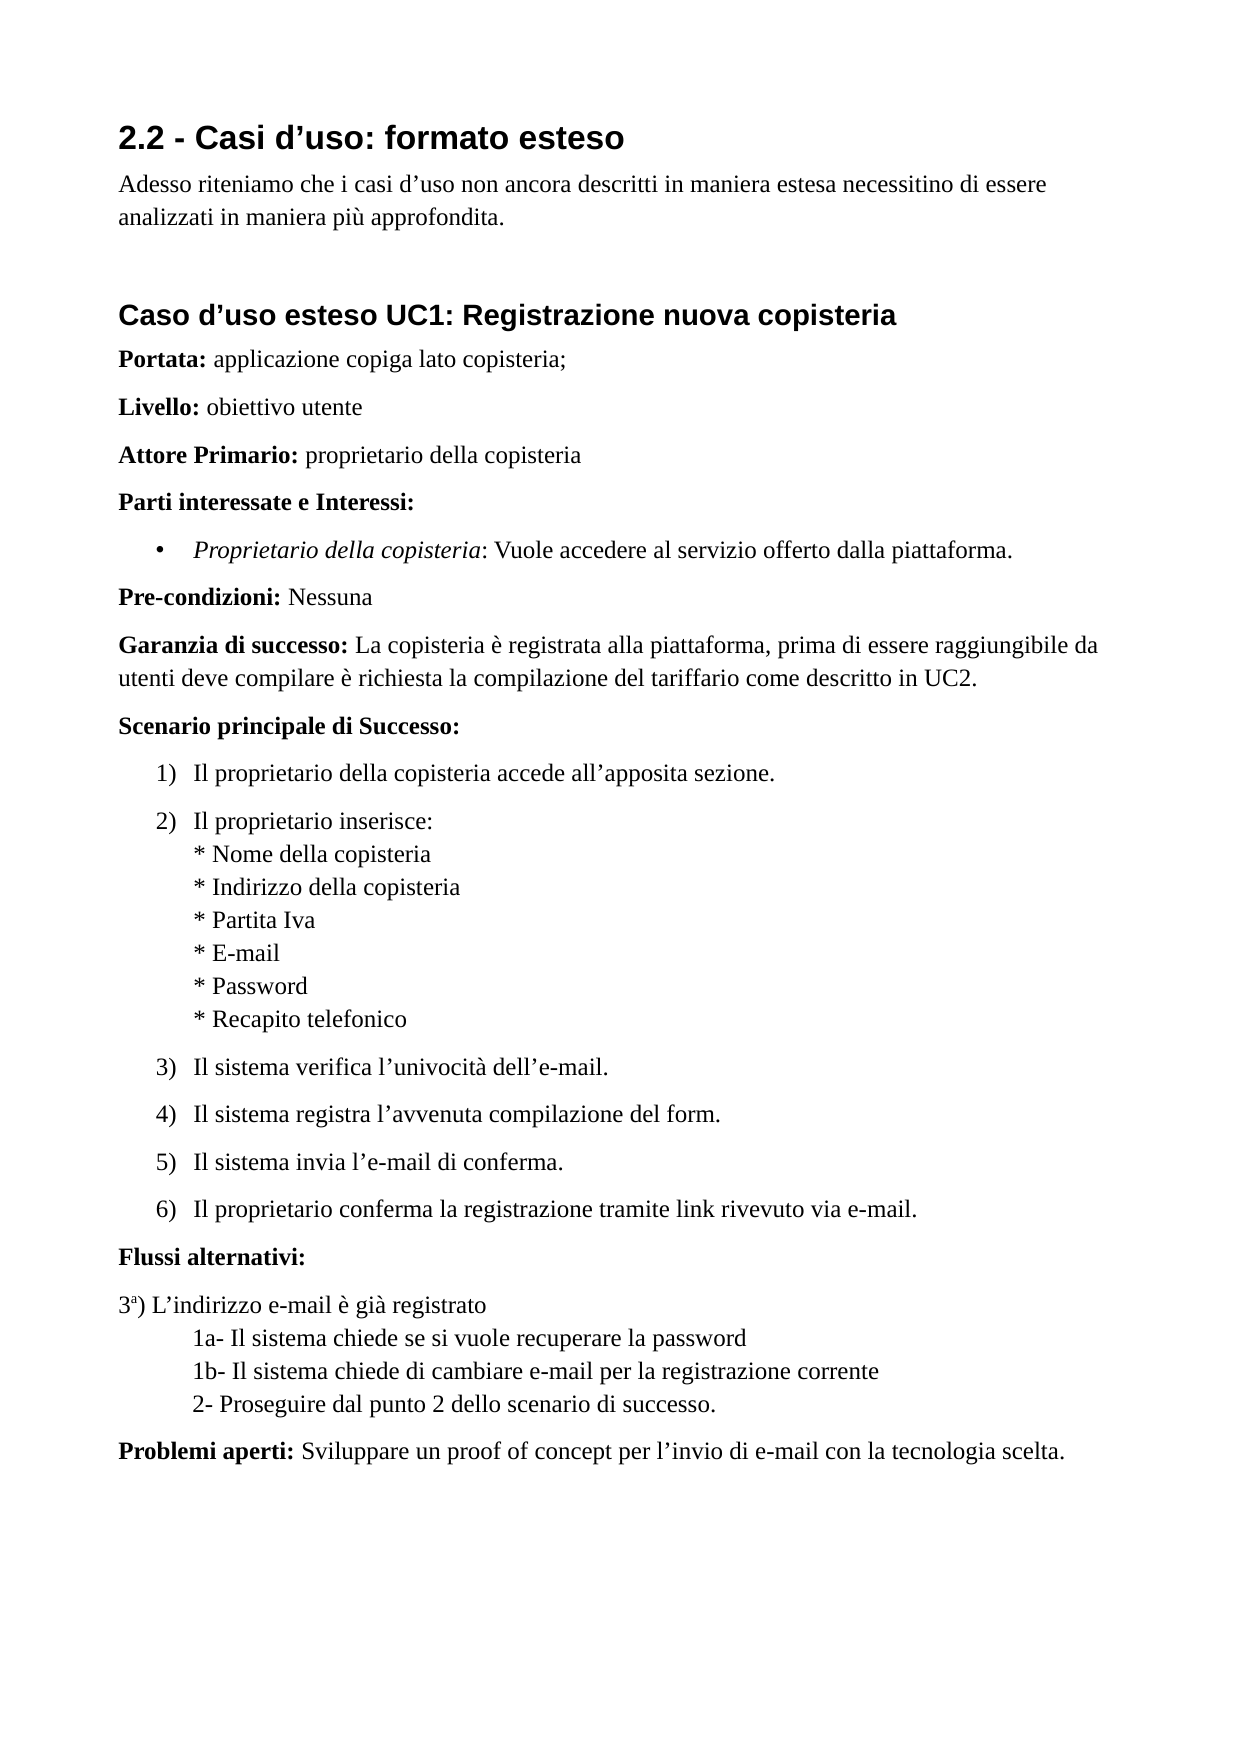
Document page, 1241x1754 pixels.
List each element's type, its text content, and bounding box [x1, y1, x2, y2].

text Attore Primario: proprietario della copisteria [118, 440, 1122, 468]
text Livello: obiettivo utente [118, 392, 1122, 421]
text Parti interessate e Interessi: [118, 487, 1122, 516]
text Portata: applicazione copiga lato copisteria; [118, 344, 1122, 373]
list Il sistema invia l’e-mail di conferma. [156, 1147, 1122, 1176]
list Il proprietario conferma la registrazione tramite link rivevuto via e-mail. [156, 1194, 1122, 1223]
subtitle Caso d’uso esteso UC1: Registrazione nuova copisteria [118, 264, 1122, 332]
list Il sistema registra l’avvenuta compilazione del form. [156, 1099, 1122, 1128]
list Il sistema verifica l’univocità dell’e-mail. [156, 1052, 1122, 1080]
text Problemi aperti: Sviluppare un proof of concept per l’invio di e-mail con la tecnologia scelta. [118, 1436, 1122, 1465]
text Flussi alternativi: [118, 1242, 1122, 1271]
text Adesso riteniamo che i casi d’uso non ancora descritti in maniera estesa necessitino di essere analizzati in maniera più approfondita. [118, 169, 1122, 231]
subtitle 2.2 - Casi d’uso: formato esteso [118, 118, 1122, 157]
list Proprietario della copisteria: Vuole accedere al servizio offerto dalla piattaforma. [156, 535, 1122, 564]
list Il proprietario della copisteria accede all’apposita sezione. [156, 758, 1122, 787]
text Scenario principale di Successo: [118, 711, 1122, 739]
text Garanzia di successo: La copisteria è registrata alla piattaforma, prima di essere raggiungibile da utenti deve compilare è richiesta la compilazione del tariffario come descritto in UC2. [118, 630, 1122, 692]
text 3a) L’indirizzo e-mail è già registrato 1a- Il sistema chiede se si vuole recuperare la password 1b- Il sistema chiede di cambiare e-mail per la registrazione corrente 2- Proseguire dal punto 2 dello scenario di successo. [118, 1290, 1122, 1417]
text Pre-condizioni: Nessuna [118, 582, 1122, 611]
list Il proprietario inserisce: * Nome della copisteria * Indirizzo della copisteria * Partita Iva * E-mail * Password * Recapito telefonico [156, 806, 1122, 1033]
